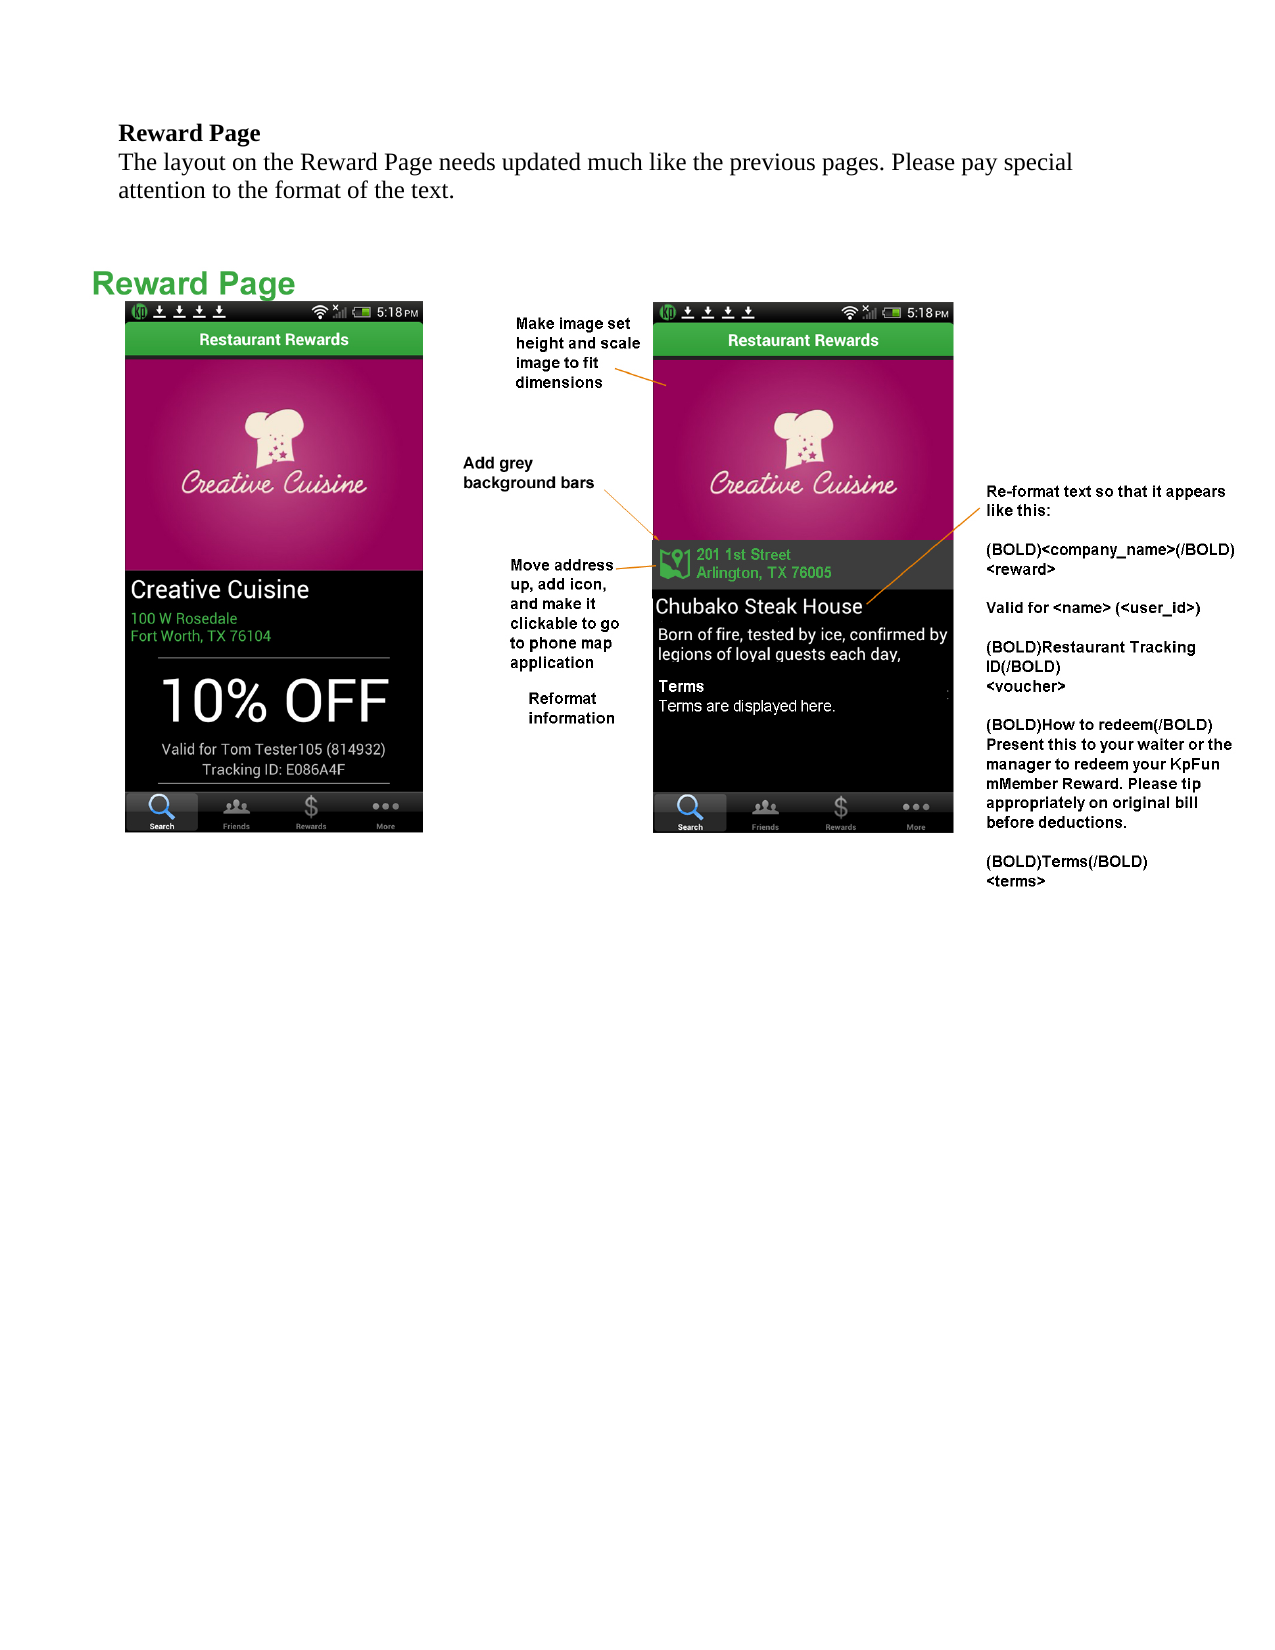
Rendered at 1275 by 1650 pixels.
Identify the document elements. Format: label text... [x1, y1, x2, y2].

text The layout on the Reward Page needs updated much like the previous pages. Please pay special attention to the format of the text. [118, 147, 1157, 204]
text Reward Page [118, 118, 1157, 147]
picture [29, 261, 1246, 910]
